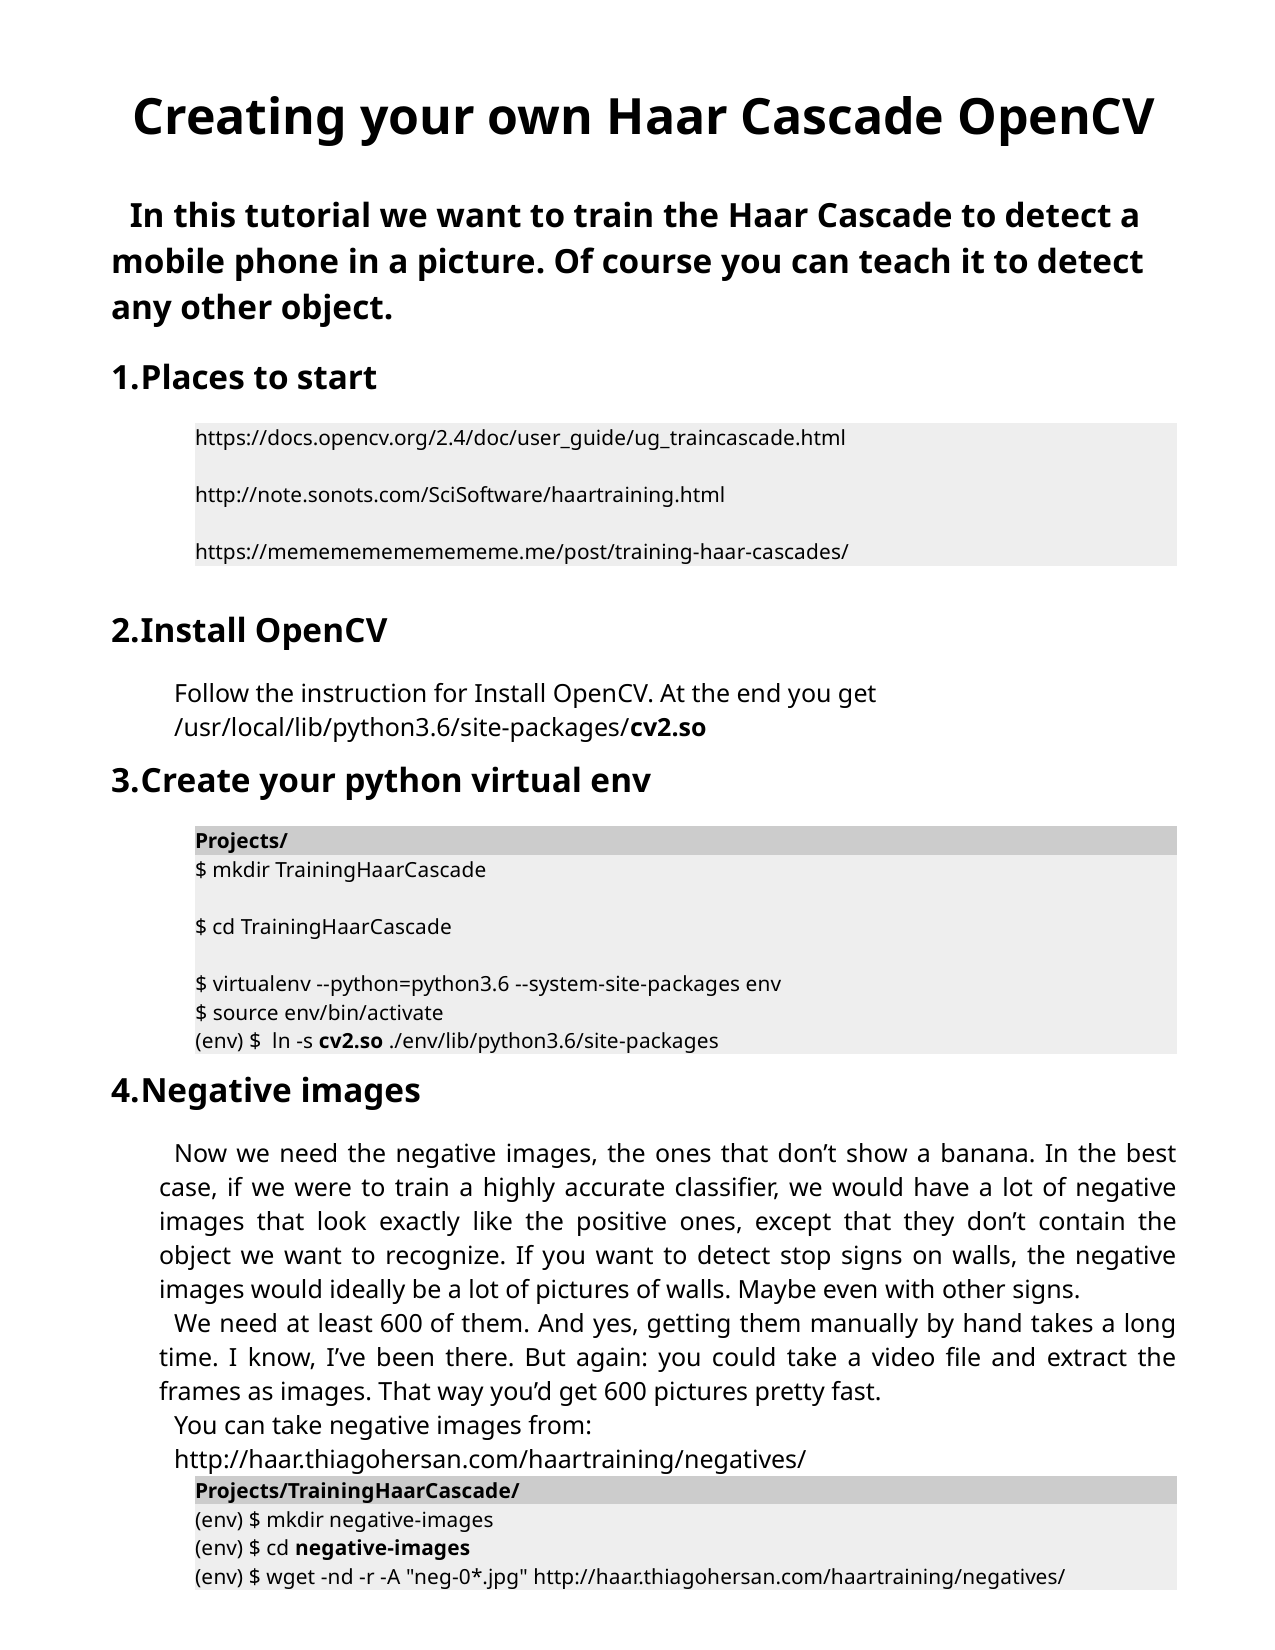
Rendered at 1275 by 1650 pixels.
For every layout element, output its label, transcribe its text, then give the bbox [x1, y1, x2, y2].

text http://note.sonots.com/SciSoftware/haartraining.html [195, 480, 1177, 509]
text (env) $ cd negative-images [195, 1533, 1177, 1562]
text (env) $ mkdir negative-images [195, 1504, 1177, 1533]
subtitle Negative images [111, 1066, 1177, 1112]
text Now we need the negative images, the ones that don’t show a banana. In the best case, if we were to train a highly accurate classifier, we would have a lot of negative images that look exactly like the positive ones, except that they don’t contain the object we want to recognize. If you want to detect stop signs on walls, the negative images would ideally be a lot of pictures of walls. Maybe even with other signs. [159, 1136, 1177, 1306]
text /usr/local/lib/python3.6/site-packages/cv2.so [159, 710, 1177, 744]
subtitle Create your python virtual env [111, 756, 1177, 802]
text $ mkdir TrainingHaarCascade [195, 855, 1177, 883]
title Creating your own Haar Cascade OpenCV [111, 81, 1177, 149]
text (env) $ wget -nd -r -A "neg-0*.jpg" http://haar.thiagohersan.com/haartraining/negatives/ [195, 1562, 1177, 1590]
text Projects/ [195, 826, 1177, 855]
subtitle Install OpenCV [111, 606, 1177, 652]
text We need at least 600 of them. And yes, getting them manually by hand takes a long time. I know, I’ve been there. But again: you could take a video file and extract the frames as images. That way you’d get 600 pictures pretty fast. [159, 1306, 1177, 1408]
text $ source env/bin/activate [195, 997, 1177, 1026]
text Projects/TrainingHaarCascade/ [195, 1476, 1177, 1504]
subtitle Places to start [111, 353, 1177, 399]
text $ cd TrainingHaarCascade [195, 912, 1177, 940]
text https://docs.opencv.org/2.4/doc/user_guide/ug_traincascade.html [195, 423, 1177, 452]
text You can take negative images from: [159, 1408, 1177, 1442]
text http://haar.thiagohersan.com/haartraining/negatives/ [159, 1442, 1177, 1476]
text https://memememememememe.me/post/training-haar-cascades/ [195, 537, 1177, 566]
text Follow the instruction for Install OpenCV. At the end you get [159, 676, 1177, 710]
text (env) $ ln -s cv2.so ./env/lib/python3.6/site-packages [195, 1026, 1177, 1054]
subtitle In this tutorial we want to train the Haar Cascade to detect a mobile phone in a picture. Of course you can teach it to detect any other object. [111, 191, 1177, 329]
text $ virtualenv --python=python3.6 --system-site-packages env [195, 969, 1177, 997]
